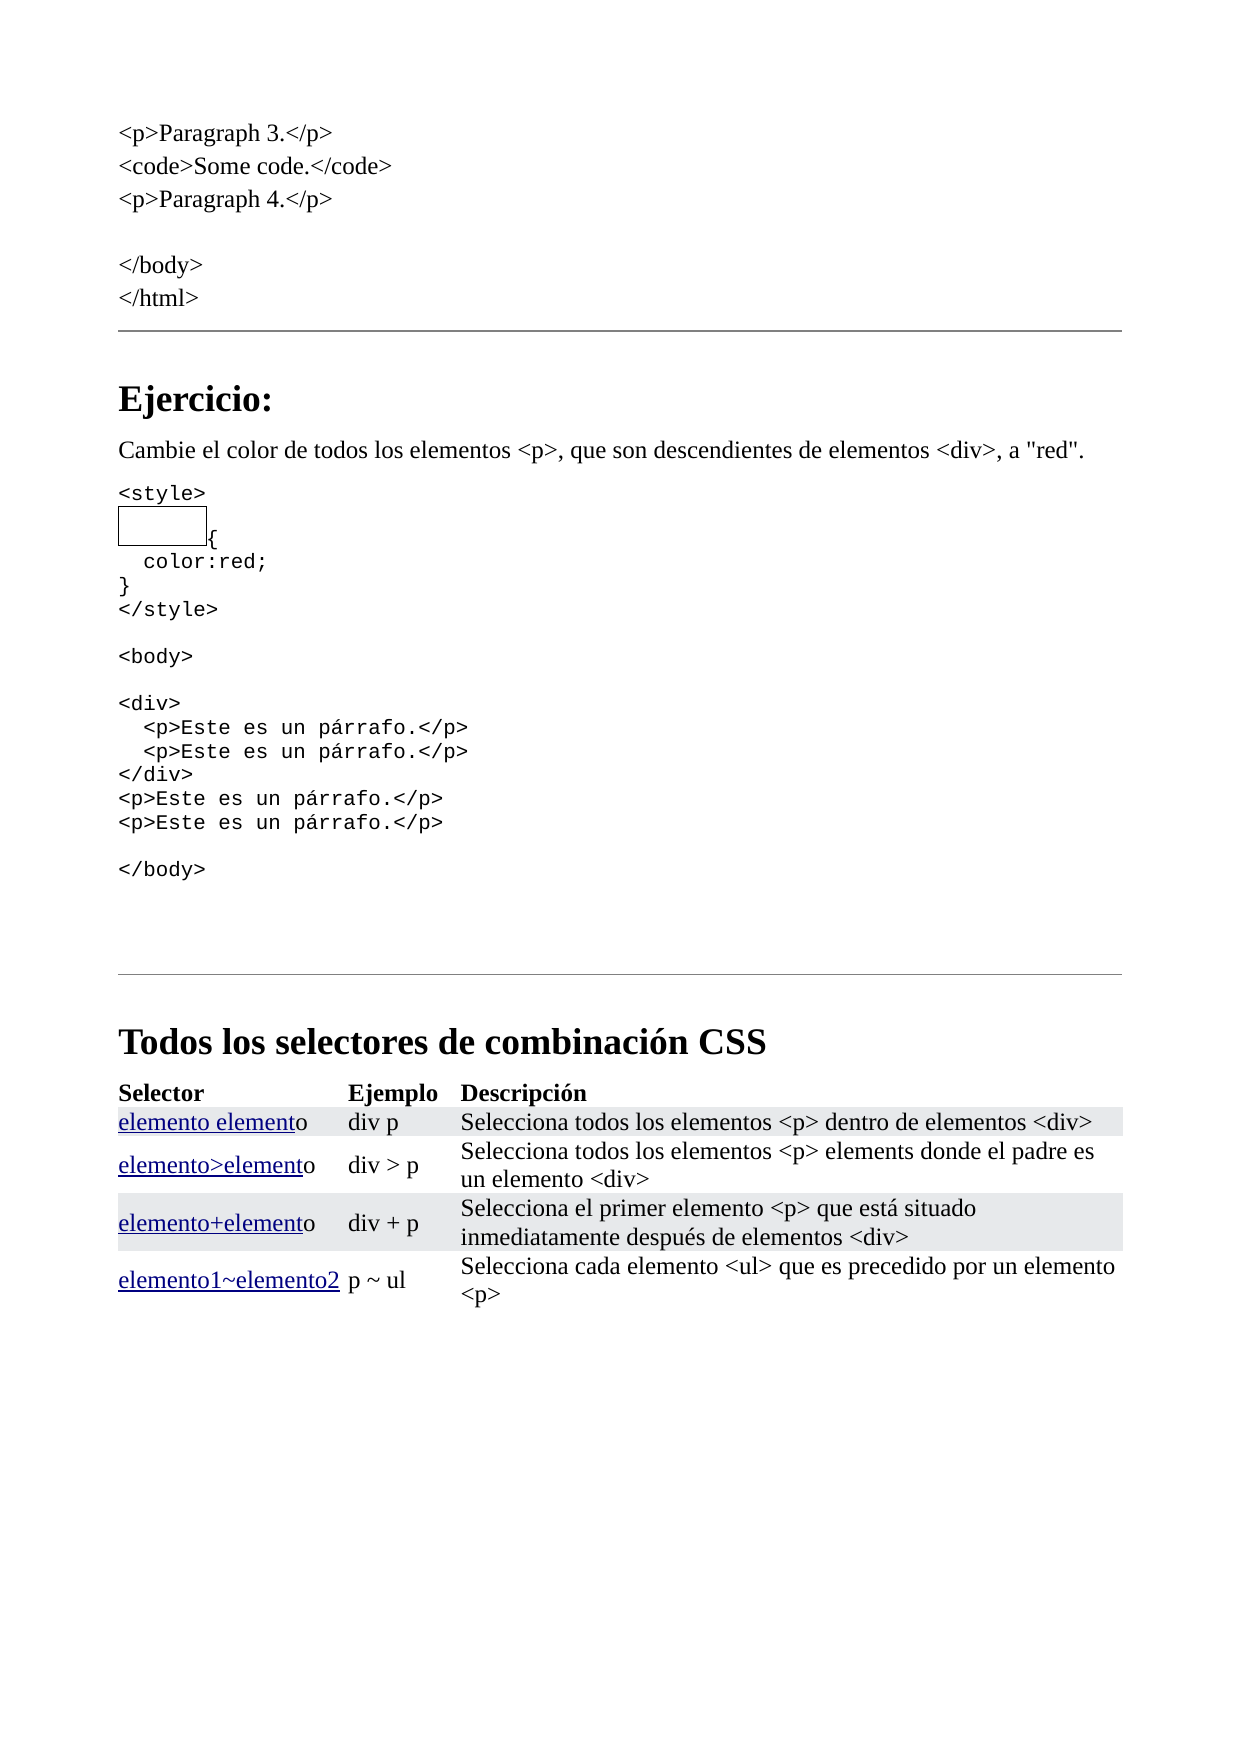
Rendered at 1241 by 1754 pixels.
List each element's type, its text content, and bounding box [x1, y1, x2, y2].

table_cell elemento>elemento [118, 1136, 348, 1193]
text </style> [118, 599, 1122, 622]
text </body> [118, 859, 1122, 883]
text <p>Este es un párrafo.</p> [118, 717, 1122, 741]
text </html> [118, 283, 1122, 312]
text <p>Paragraph 3.</p> [118, 118, 1122, 147]
text <body> [118, 646, 1122, 670]
text } [118, 575, 1122, 599]
table_header Descripción [460, 1078, 1123, 1107]
text <p>Este es un párrafo.</p> [118, 788, 1122, 812]
table_header Ejemplo [348, 1078, 460, 1107]
table_cell div p [348, 1107, 460, 1136]
text <code>Some code.</code> [118, 151, 1122, 180]
table_cell Selecciona cada elemento <ul> que es precedido por un elemento <p> [460, 1251, 1123, 1308]
text <style> [118, 482, 1122, 506]
table_cell Selecciona todos los elementos <p> elements donde el padre es un elemento <div> [460, 1136, 1123, 1193]
text <p>Paragraph 4.</p> [118, 184, 1122, 213]
text color:red; [118, 552, 1122, 575]
text </div> [118, 764, 1122, 788]
table_cell Selecciona todos los elementos <p> dentro de elementos <div> [460, 1107, 1123, 1136]
table_cell elemento+elemento [118, 1193, 348, 1251]
text <p>Este es un párrafo.</p> [118, 812, 1122, 835]
table_cell div + p [348, 1193, 460, 1251]
table_header Selector [118, 1078, 348, 1107]
table_cell elemento1~elemento2 [118, 1251, 348, 1308]
table_cell elemento elemento [118, 1107, 348, 1136]
text { [118, 506, 1122, 552]
text Cambie el color de todos los elementos <p>, que son descendientes de elementos <div>, a "red". [118, 435, 1122, 464]
text <div> [118, 693, 1122, 717]
table_cell p ~ ul [348, 1251, 460, 1308]
table_cell div > p [348, 1136, 460, 1193]
text </body> [118, 250, 1122, 279]
table_cell Selecciona el primer elemento <p> que está situado inmediatamente después de elementos <div> [460, 1193, 1123, 1251]
text <p>Este es un párrafo.</p> [118, 741, 1122, 764]
subtitle Todos los selectores de combinación CSS [118, 1019, 1122, 1063]
subtitle Ejercicio: [118, 376, 1122, 419]
